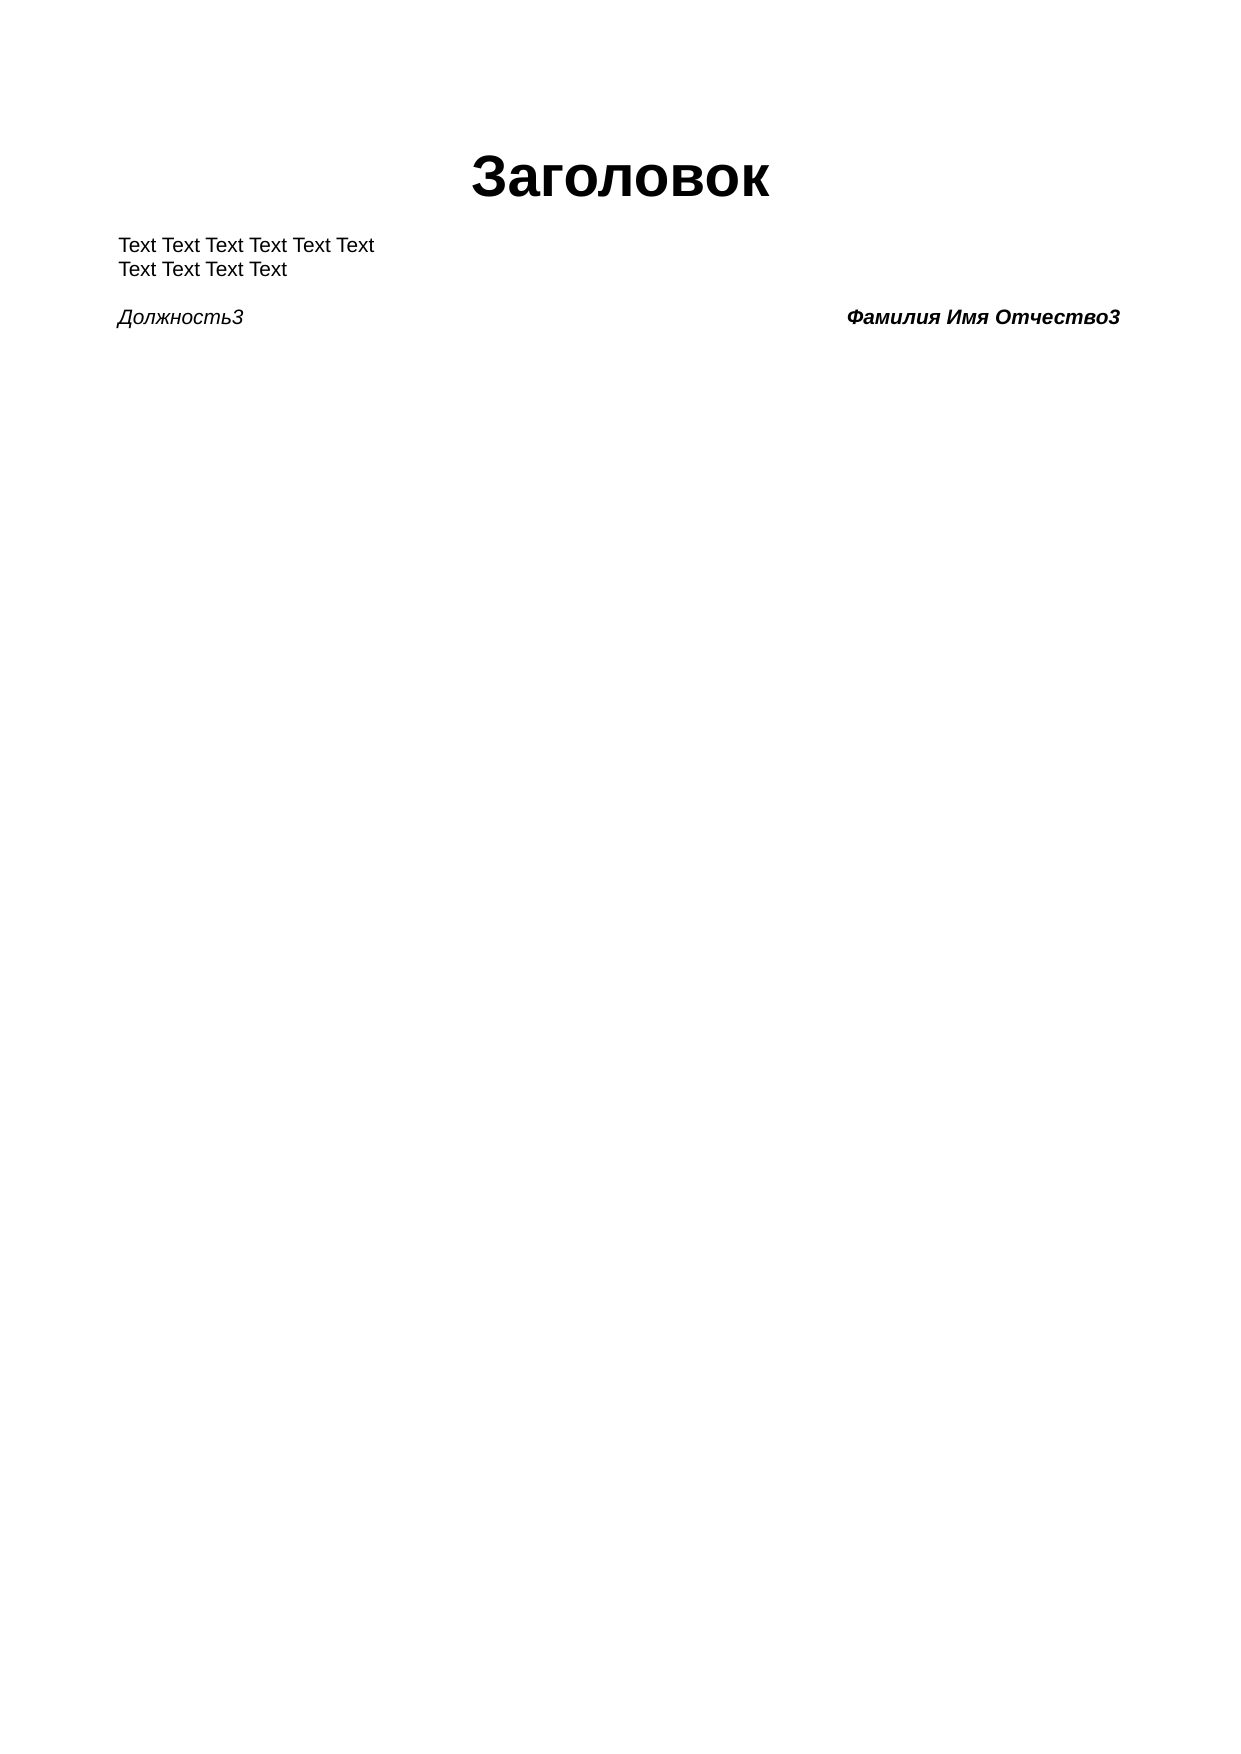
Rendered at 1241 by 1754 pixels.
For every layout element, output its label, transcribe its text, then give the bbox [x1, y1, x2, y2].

text Text Text Text Text Text Text [118, 233, 1122, 257]
text Text Text Text Text [118, 257, 1122, 281]
table_header Фамилия Имя Отчество3 [830, 305, 1122, 329]
text Заголовок [118, 142, 1122, 209]
table_header Должность3 [118, 305, 830, 329]
